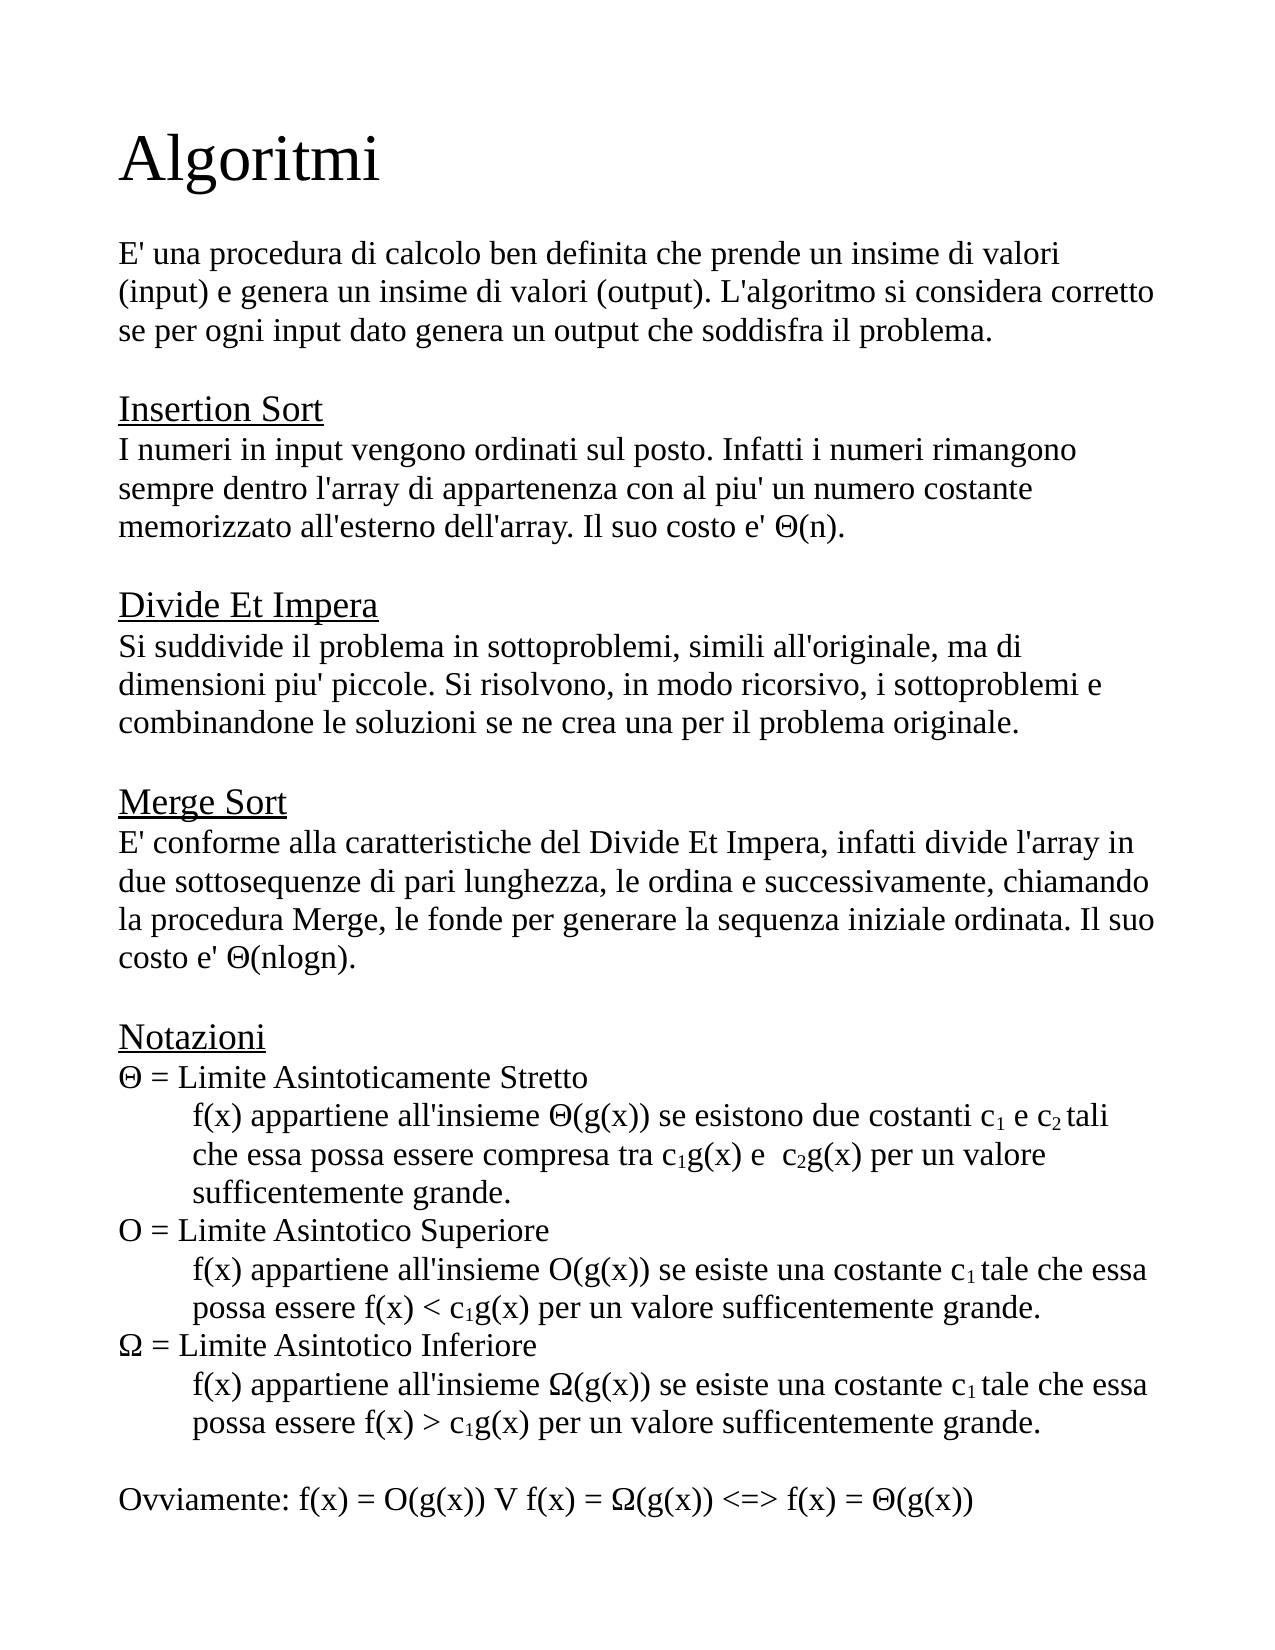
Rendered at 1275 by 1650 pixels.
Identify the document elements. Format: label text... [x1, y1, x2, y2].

text Insertion Sort [118, 386, 1157, 429]
text Notazioni [118, 1014, 1157, 1057]
text E' una procedura di calcolo ben definita che prende un insime di valori (input) e genera un insime di valori (output). L'algoritmo si considera corretto se per ogni input dato genera un output che soddisfra il problema. [118, 233, 1157, 348]
text Ω = Limite Asintotico Inferiore [118, 1326, 1157, 1364]
text Ovviamente: f(x) = Ο(g(x)) V f(x) = Ω(g(x)) <=> f(x) = Θ(g(x)) [118, 1479, 1157, 1517]
text f(x) appartiene all'insieme Ω(g(x)) se esiste una costante c1 tale che essa possa essere f(x) > c1g(x) per un valore sufficentemente grande. [118, 1364, 1157, 1441]
text Algoritmi [118, 118, 1157, 195]
text f(x) appartiene all'insieme Θ(g(x)) se esistono due costanti c1 e c2 tali che essa possa essere compresa tra c1g(x) e c2g(x) per un valore sufficentemente grande. [118, 1096, 1157, 1211]
text Si suddivide il problema in sottoproblemi, simili all'originale, ma di dimensioni piu' piccole. Si risolvono, in modo ricorsivo, i sottoproblemi e combinandone le soluzioni se ne crea una per il problema originale. [118, 626, 1157, 741]
text Merge Sort [118, 779, 1157, 822]
text Divide Et Impera [118, 583, 1157, 626]
text I numeri in input vengono ordinati sul posto. Infatti i numeri rimangono sempre dentro l'array di appartenenza con al piu' un numero costante memorizzato all'esterno dell'array. Il suo costo e' Θ(n). [118, 429, 1157, 544]
text E' conforme alla caratteristiche del Divide Et Impera, infatti divide l'array in due sottosequenze di pari lunghezza, le ordina e successivamente, chiamando la procedura Merge, le fonde per generare la sequenza iniziale ordinata. Il suo costo e' Θ(nlogn). [118, 822, 1157, 976]
text f(x) appartiene all'insieme Ο(g(x)) se esiste una costante c1 tale che essa possa essere f(x) < c1g(x) per un valore sufficentemente grande. [118, 1249, 1157, 1326]
text Θ = Limite Asintoticamente Stretto [118, 1057, 1157, 1096]
text Ο = Limite Asintotico Superiore [118, 1211, 1157, 1249]
